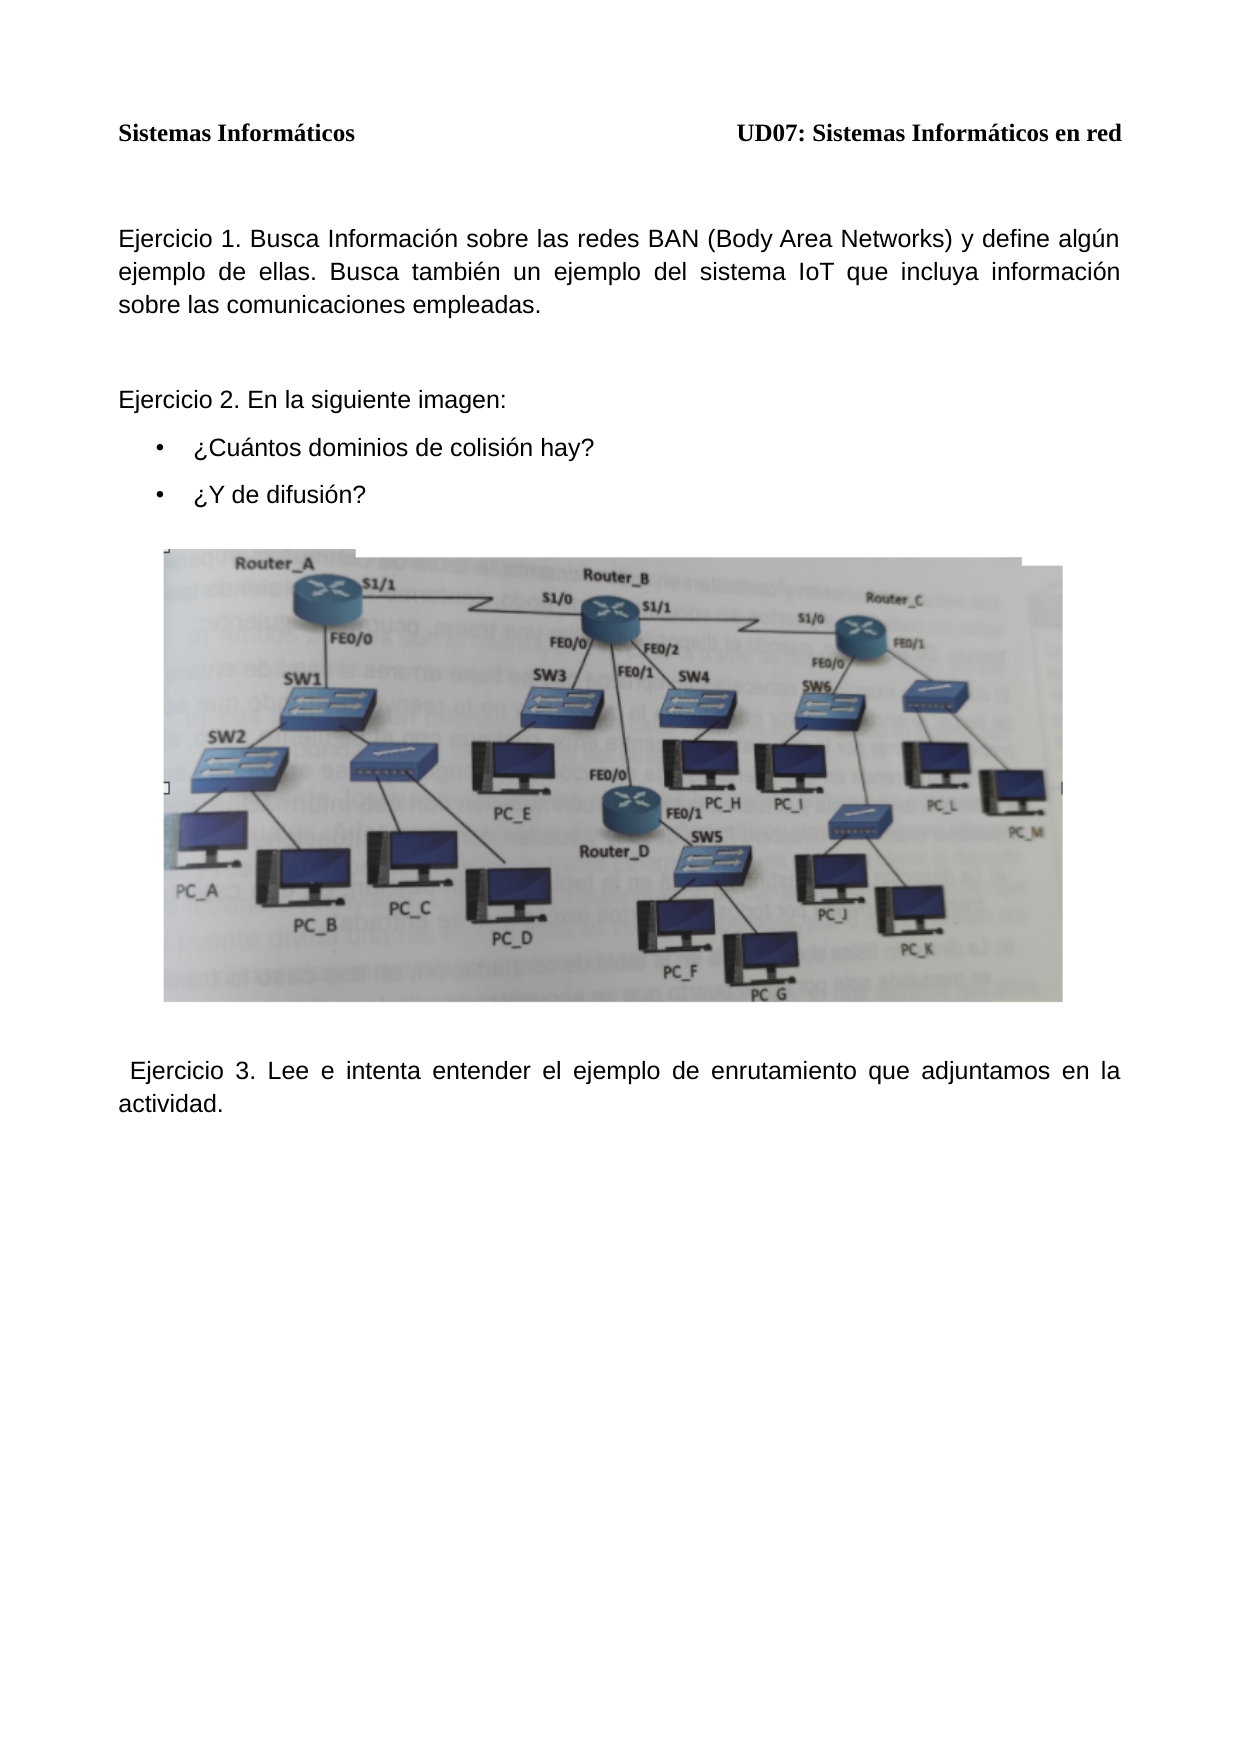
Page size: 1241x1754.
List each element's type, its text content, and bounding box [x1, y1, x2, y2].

text Ejercicio 3. Lee e intenta entender el ejemplo de enrutamiento que adjuntamos en la actividad. [118, 1056, 1122, 1118]
list ¿Cuántos dominios de colisión hay? [156, 433, 1122, 462]
text Ejercicio 2. En la siguiente imagen: [118, 385, 1122, 414]
picture [163, 549, 1063, 1005]
list ¿Y de difusión? [156, 481, 1122, 509]
text Ejercicio 1. Busca Información sobre las redes BAN (Body Area Networks) y define algún ejemplo de ellas. Busca también un ejemplo del sistema IoT que incluya información sobre las comunicaciones empleadas. [118, 224, 1122, 319]
